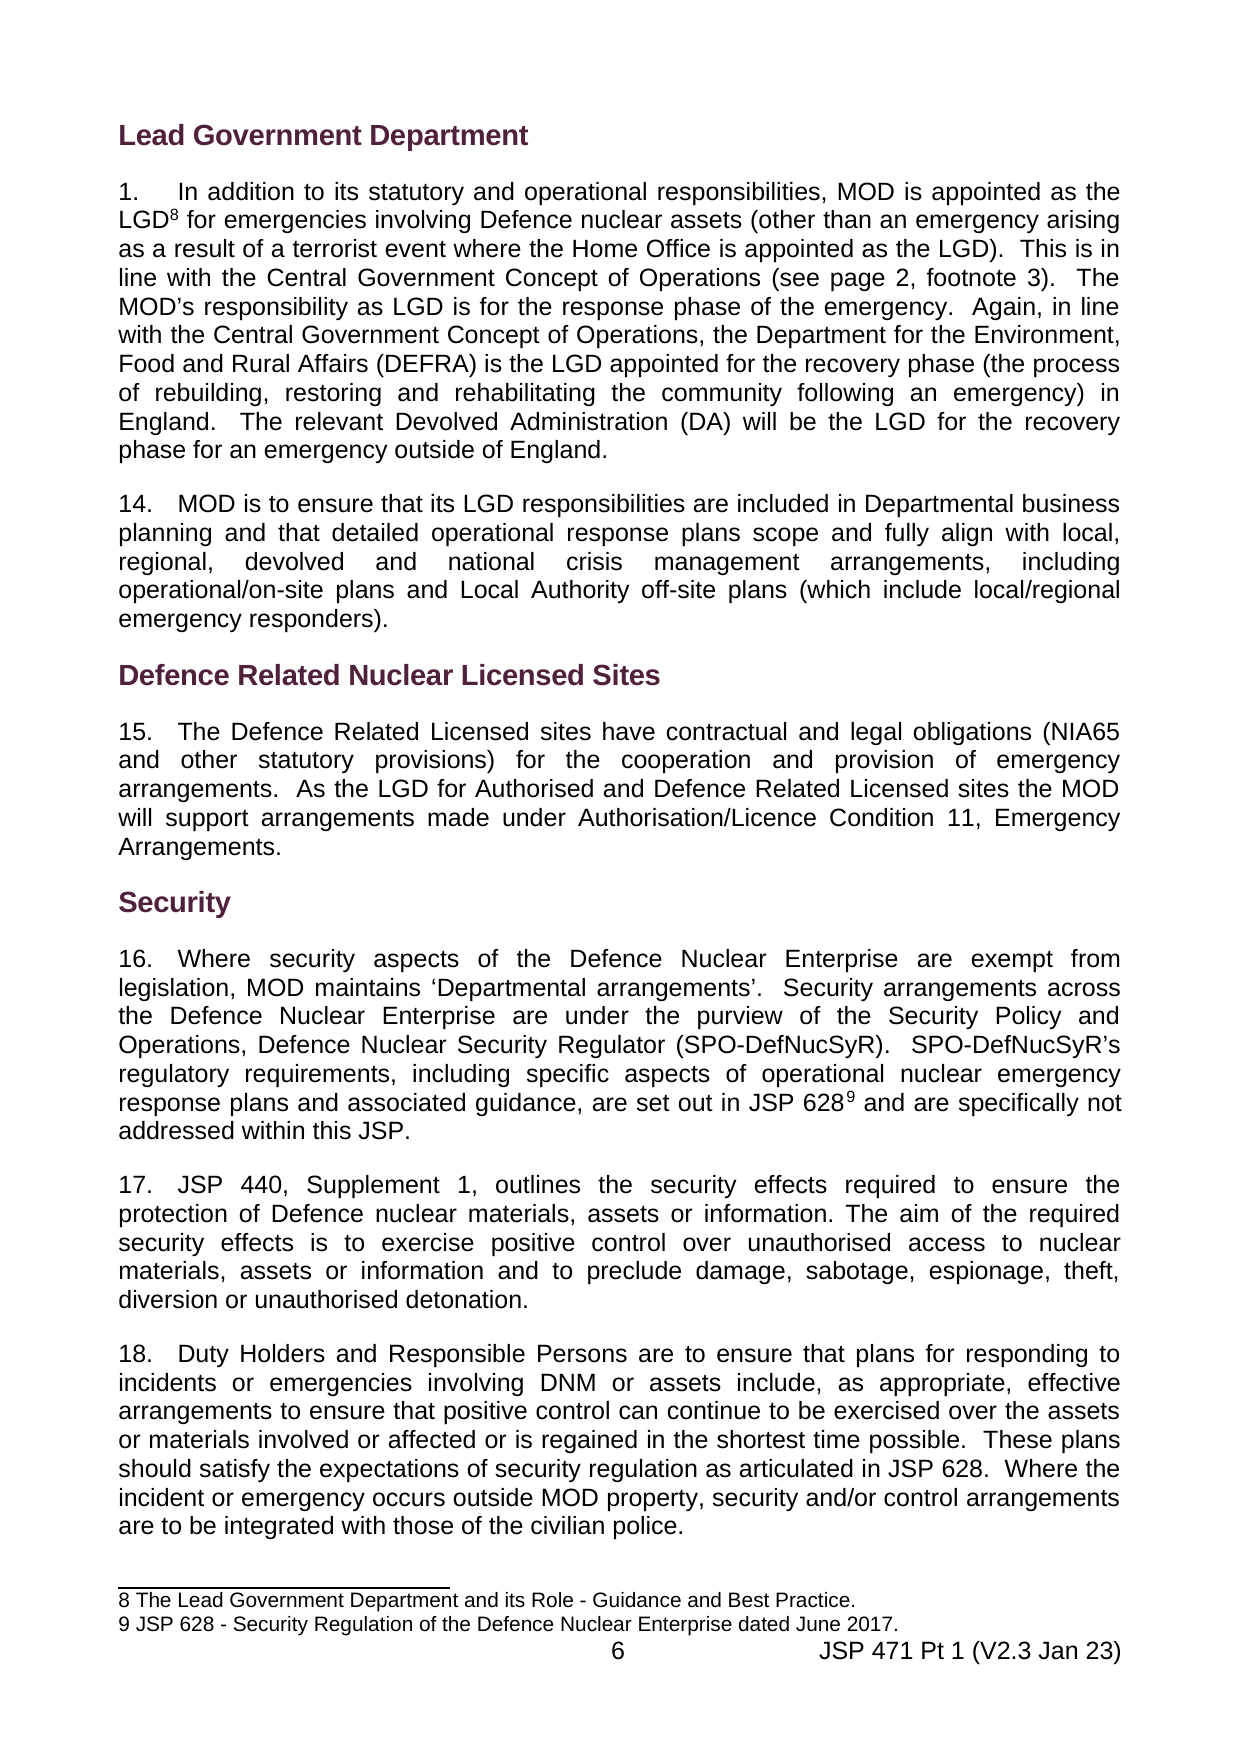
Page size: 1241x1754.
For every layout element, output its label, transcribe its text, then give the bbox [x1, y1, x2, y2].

list In addition to its statutory and operational responsibilities, MOD is appointed as the LGD for emergencies involving Defence nuclear assets (other than an emergency arising as a result of a terrorist event where the Home Office is appointed as the LGD). This is in line with the Central Government Concept of Operations (see page 2, footnote 3). The MOD’s responsibility as LGD is for the response phase of the emergency. Again, in line with the Central Government Concept of Operations, the Department for the Environment, Food and Rural Affairs (DEFRA) is the LGD appointed for the recovery phase (the process of rebuilding, restoring and rehabilitating the community following an emergency) in England. The relevant Devolved Administration (DA) will be the LGD for the recovery phase for an emergency outside of England. [118, 177, 1122, 464]
list MOD is to ensure that its LGD responsibilities are included in Departmental business planning and that detailed operational response plans scope and fully align with local, regional, devolved and national crisis management arrangements, including operational/on-site plans and Local Authority off-site plans (which include local/regional emergency responders). [118, 489, 1122, 633]
list JSP 440, Supplement 1, outlines the security effects required to ensure the protection of Defence nuclear materials, assets or information. The aim of the required security effects is to exercise positive control over unauthorised access to nuclear materials, assets or information and to preclude damage, sabotage, espionage, theft, diversion or unauthorised detonation. [118, 1170, 1122, 1314]
subtitle Security [118, 885, 1122, 919]
list The Lead Government Department and its Role - Guidance and Best Practice. [118, 1588, 1122, 1612]
list Where security aspects of the Defence Nuclear Enterprise are exempt from legislation, MOD maintains ‘Departmental arrangements’. Security arrangements across the Defence Nuclear Enterprise are under the purview of the Security Policy and Operations, Defence Nuclear Security Regulator (SPO-DefNucSyR). SPO-DefNucSyR’s regulatory requirements, including specific aspects of operational nuclear emergency response plans and associated guidance, are set out in JSP 628 and are specifically not addressed within this JSP. [118, 944, 1122, 1145]
subtitle Lead Government Department [118, 118, 1122, 152]
list Duty Holders and Responsible Persons are to ensure that plans for responding to incidents or emergencies involving DNM or assets include, as appropriate, effective arrangements to ensure that positive control can continue to be exercised over the assets or materials involved or affected or is regained in the shortest time possible. These plans should satisfy the expectations of security regulation as articulated in JSP 628. Where the incident or emergency occurs outside MOD property, security and/or control arrangements are to be integrated with those of the civilian police. [118, 1339, 1122, 1540]
list JSP 628 - Security Regulation of the Defence Nuclear Enterprise dated June 2017. [118, 1612, 1122, 1636]
list The Defence Related Licensed sites have contractual and legal obligations (NIA65 and other statutory provisions) for the cooperation and provision of emergency arrangements. As the LGD for Authorised and Defence Related Licensed sites the MOD will support arrangements made under Authorisation/Licence Condition 11, Emergency Arrangements. [118, 716, 1122, 860]
subtitle Defence Related Nuclear Licensed Sites [118, 658, 1122, 691]
